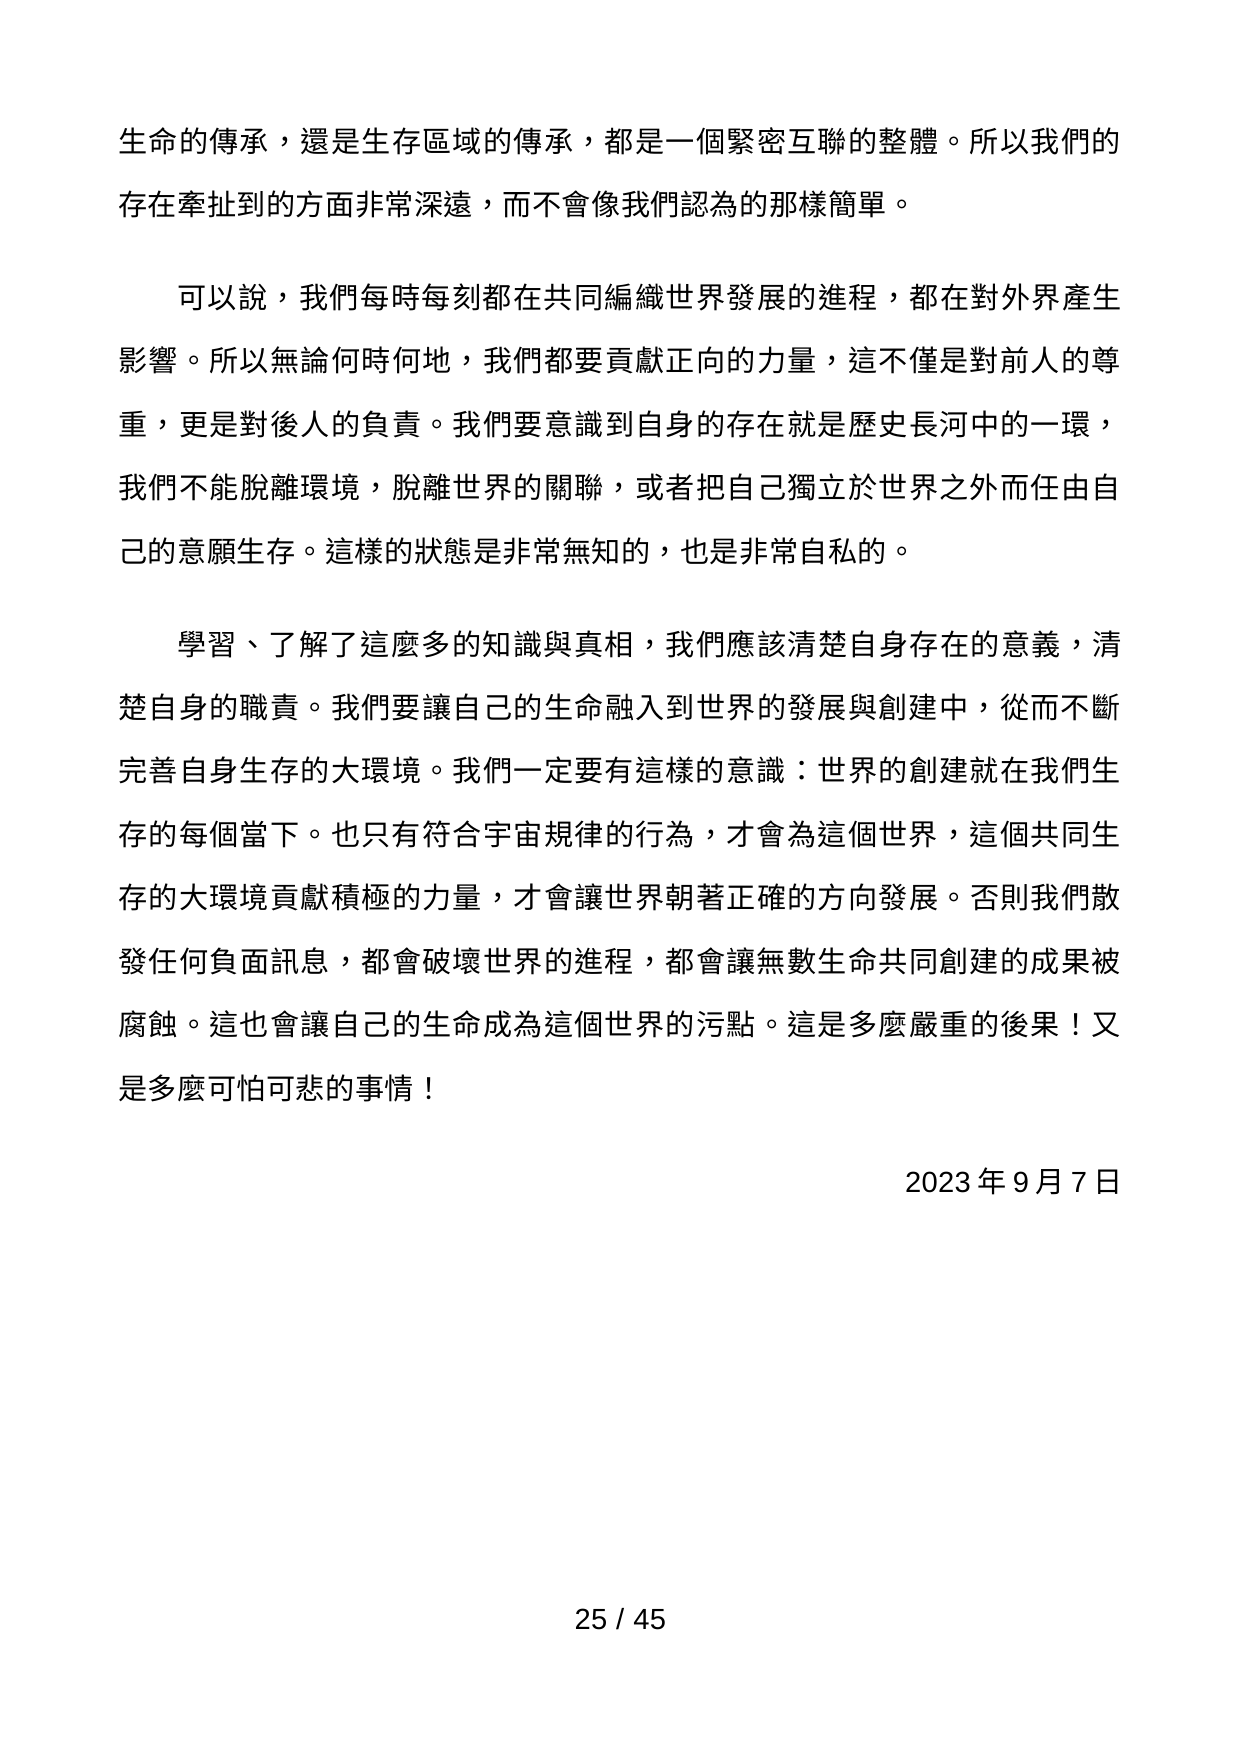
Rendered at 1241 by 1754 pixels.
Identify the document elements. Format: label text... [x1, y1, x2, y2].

text 生命的傳承，還是生存區域的傳承，都是一個緊密互聯的整體。所以我們的存在牽扯到的方面非常深遠，而不會像我們認為的那樣簡單。 [118, 118, 1122, 224]
text 2023年9月7日 [118, 1158, 1122, 1200]
text 可以說，我們每時每刻都在共同編織世界發展的進程，都在對外界產生影響。所以無論何時何地，我們都要貢獻正向的力量，這不僅是對前人的尊重，更是對後人的負責。我們要意識到自身的存在就是歷史長河中的一環，我們不能脫離環境，脫離世界的關聯，或者把自己獨立於世界之外而任由自己的意願生存。這樣的狀態是非常無知的，也是非常自私的。 [118, 274, 1122, 571]
text 學習、了解了這麼多的知識與真相，我們應該清楚自身存在的意義，清楚自身的職責。我們要讓自己的生命融入到世界的發展與創建中，從而不斷完善自身生存的大環境。我們一定要有這樣的意識：世界的創建就在我們生存的每個當下。也只有符合宇宙規律的行為，才會為這個世界，這個共同生存的大環境貢獻積極的力量，才會讓世界朝著正確的方向發展。否則我們散發任何負面訊息，都會破壞世界的進程，都會讓無數生命共同創建的成果被腐蝕。這也會讓自己的生命成為這個世界的污點。這是多麼嚴重的後果！又是多麼可怕可悲的事情！ [118, 621, 1122, 1107]
